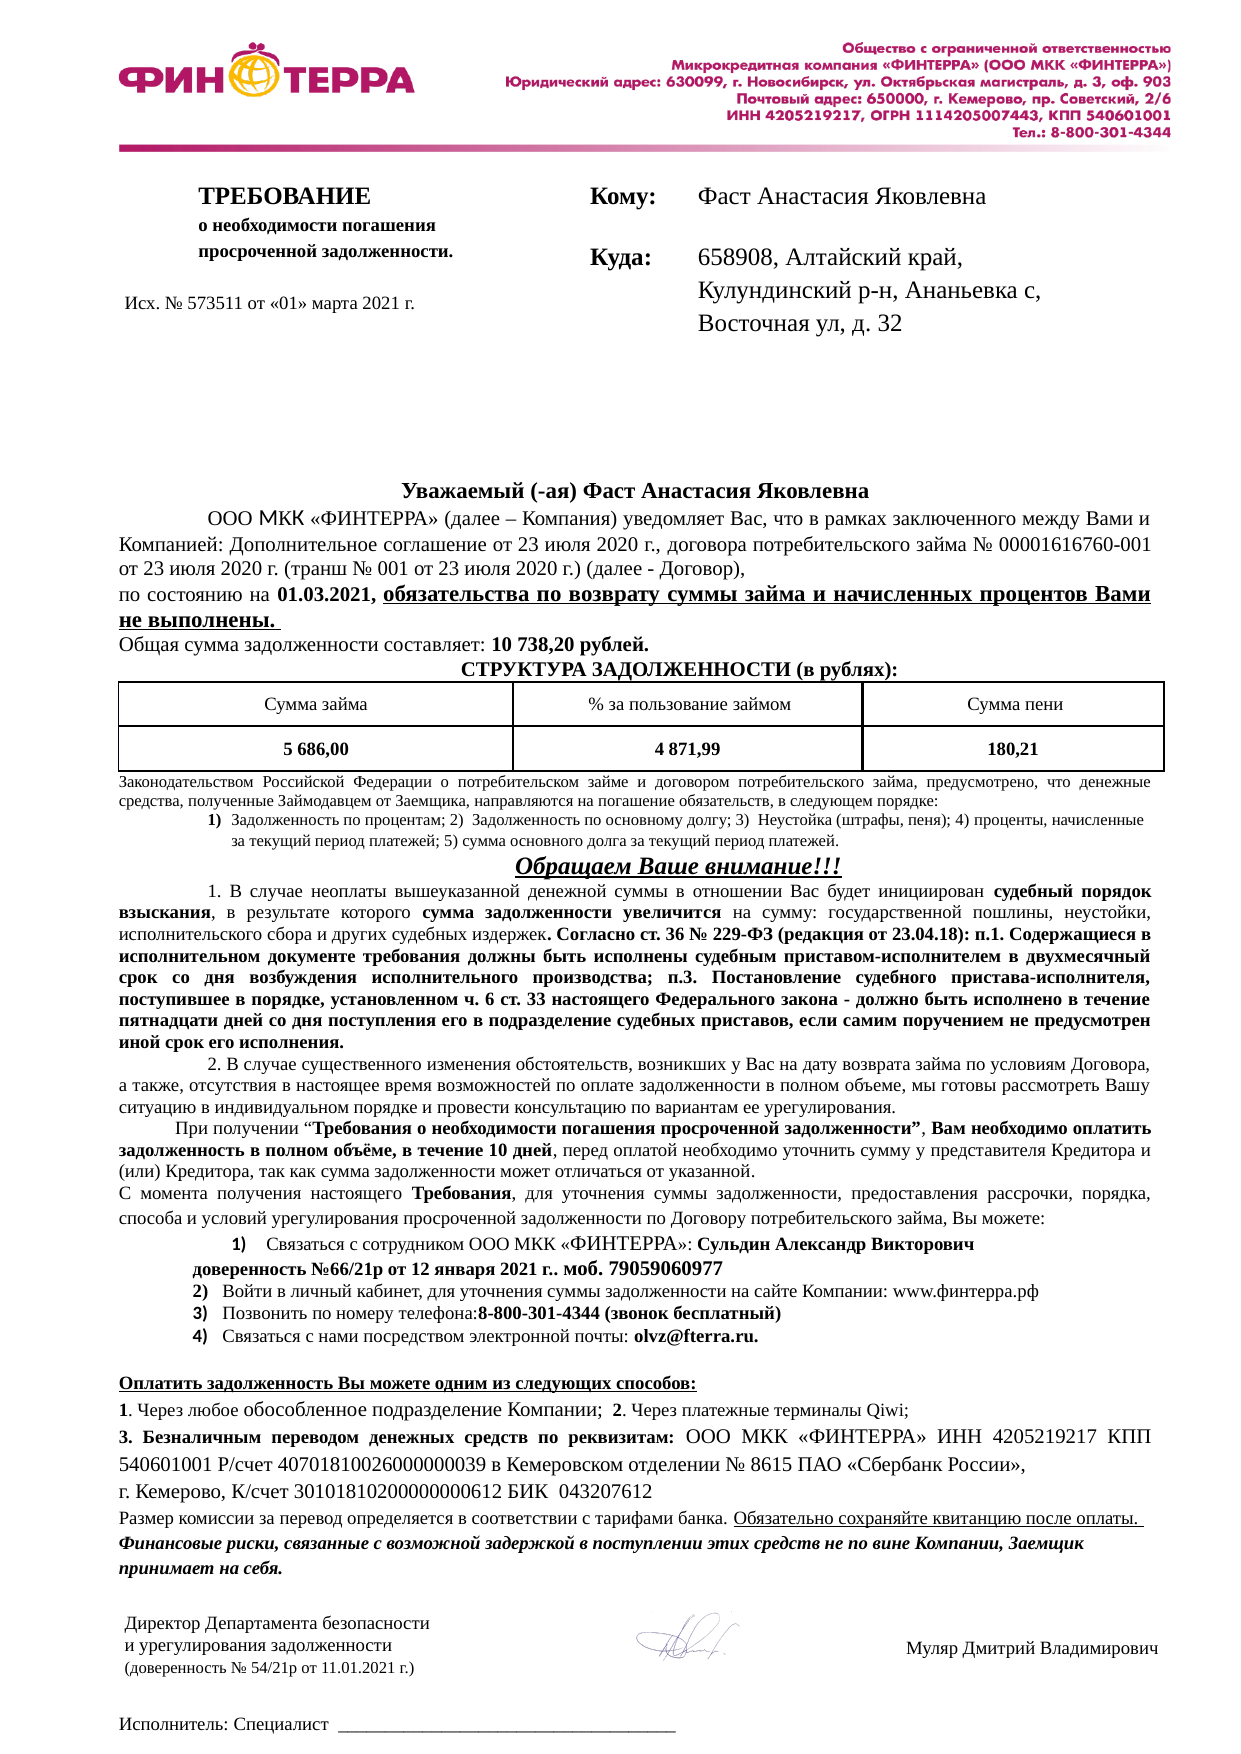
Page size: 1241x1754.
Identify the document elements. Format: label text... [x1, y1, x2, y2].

table_header [1116, 175, 1169, 398]
text по состоянию на 01.03.2021, обязательства по возврату суммы займа и начисленных процентов Вами не выполнены. [118, 580, 1152, 632]
text 1. В случае неоплаты вышеуказанной денежной суммы в отношении Вас будет инициирован судебный порядок взыскания, в результате которого сумма задолженности увеличится на сумму: государственной пошлины, неустойки, исполнительского сбора и других судебных издержек. Согласно ст. 36 № 229-ФЗ (редакция от 23.04.18): п.1. Содержащиеся в исполнительном документе требования должны быть исполнены судебным приставом-исполнителем в двухмесячный срок со дня возбуждения исполнительного производства; п.3. Постановление судебного пристава-исполнителя, поступившее в порядке, установленном ч. 6 ст. 33 настоящего Федерального закона - должно быть исполнено в течение пятнадцати дней со дня поступления его в подразделение судебных приставов, если самим поручением не предусмотрен иной срок его исполнения. [118, 880, 1152, 1052]
list Связаться с нами посредством электронной почты: olvz@fterra.ru. [192, 1324, 1152, 1347]
text Исполнитель: Специалист ____________________________________ [118, 1713, 1152, 1735]
table_cell 658908, Алтайский край, Кулундинский р-н, Ананьевка с, Восточная ул, д. 32 [692, 236, 1116, 398]
text Законодательством Российской Федерации о потребительском займе и договором потребительского займа, предусмотрено, что денежные средства, полученные Займодавцем от Заемщика, направляются на погашение обязательств, в следующем порядке: [118, 772, 1152, 810]
table_header Сумма пени [864, 683, 1163, 725]
table_header ТРЕБОВАНИЕ о необходимости погашения просроченной задолженности. Исх. № 573511 от «01» марта 2021 г. [119, 175, 584, 398]
table_header Фаст Анастасия Яковлевна [692, 175, 1116, 236]
table_cell Куда: [584, 236, 692, 398]
text С момента получения настоящего Требования, для уточнения суммы задолженности, предоставления рассрочки, порядка, способа и условий урегулирования просроченной задолженности по Договору потребительского займа, Вы можете: [118, 1182, 1152, 1228]
table_header % за пользование займом [514, 683, 861, 725]
text СТРУКТУРА ЗАДОЛЖЕННОСТИ (в рублях): [118, 656, 1152, 681]
table_cell 4 871,99 [514, 727, 861, 769]
text Размер комиссии за перевод определяется в соответствии с тарифами банка. Обязательно сохраняйте квитанцию после оплаты. Финансовые риски, связанные с возможной задержкой в поступлении этих средств не по вине Компании, Заемщик принимает на себя. [118, 1507, 1152, 1578]
table_cell 180,21 [864, 727, 1163, 769]
text Оплатить задолженность Вы можете одним из следующих способов: [118, 1372, 1152, 1393]
text 2. В случае существенного изменения обстоятельств, возникших у Вас на дату возврата займа по условиям Договора, а также, отсутствия в настоящее время возможностей по оплате задолженности в полном объеме, мы готовы рассмотреть Вашу ситуацию в индивидуальном порядке и провести консультацию по вариантам ее урегулирования. [118, 1052, 1152, 1117]
text Общая сумма задолженности составляет: 10 738,20 рублей. [118, 632, 1152, 656]
text При получении “Требования о необходимости погашения просроченной задолженности”, Вам необходимо оплатить задолженность в полном объёме, в течение 10 дней, перед оплатой необходимо уточнить сумму у представителя Кредитора и (или) Кредитора, так как сумма задолженности может отличаться от указанной. [118, 1117, 1152, 1182]
table_header [570, 1606, 807, 1688]
table_header Сумма займа [119, 683, 512, 725]
picture [118, 42, 1171, 152]
table_header Муляр Дмитрий Владимирович [807, 1606, 1164, 1688]
table_header Кому: [584, 175, 692, 236]
text ООО МКК «ФИНТЕРРА» (далее – Компания) уведомляет Вас, что в рамках заключенного между Вами и Компанией: Дополнительное соглашение от 23 июля 2020 г., договора потребительского займа № 00001616760-001 от 23 июля 2020 г. (транш № 001 от 23 июля 2020 г.) (далее - Договор), [118, 503, 1152, 580]
list Позвонить по номеру телефона:8-800-301-4344 (звонок бесплатный) [192, 1301, 1152, 1324]
list Связаться с сотрудником ООО МКК «ФИНТЕРРА»: Сульдин Александр Викторович [193, 1231, 1152, 1256]
picture [635, 1611, 742, 1662]
table_header Директор Департамента безопасности и урегулирования задолженности (доверенность № 54/21р от 11.01.2021 г.) [119, 1606, 570, 1688]
list Задолженность по процентам; 2) Задолженность по основному долгу; 3) Неустойка (штрафы, пеня); 4) проценты, начисленные за текущий период платежей; 5) сумма основного долга за текущий период платежей. [207, 810, 1152, 850]
text 3. Безналичным переводом денежных средств по реквизитам: ООО МКК «ФИНТЕРРА» ИНН 4205219217 КПП 540601001 Р/счет 40701810026000000039 в Кемеровском отделении № 8615 ПАО «Сбербанк России», [118, 1424, 1152, 1476]
text г. Кемерово, К/счет 30101810200000000612 БИК 043207612 [118, 1479, 1152, 1503]
table_cell 5 686,00 [119, 727, 512, 769]
text Обращаем Ваше внимание!!! [118, 851, 1152, 880]
text 1. Через любое обособленное подразделение Компании; 2. Через платежные терминалы Qiwi; [118, 1397, 1152, 1421]
text Уважаемый (-ая) Фаст Анастасия Яковлевна [118, 477, 1152, 503]
text доверенность №66/21р от 12 января 2021 г.. моб. 79059060977 [192, 1256, 1152, 1279]
list Войти в личный кабинет, для уточнения суммы задолженности на сайте Компании: www.финтерра.рф [163, 1279, 1152, 1301]
